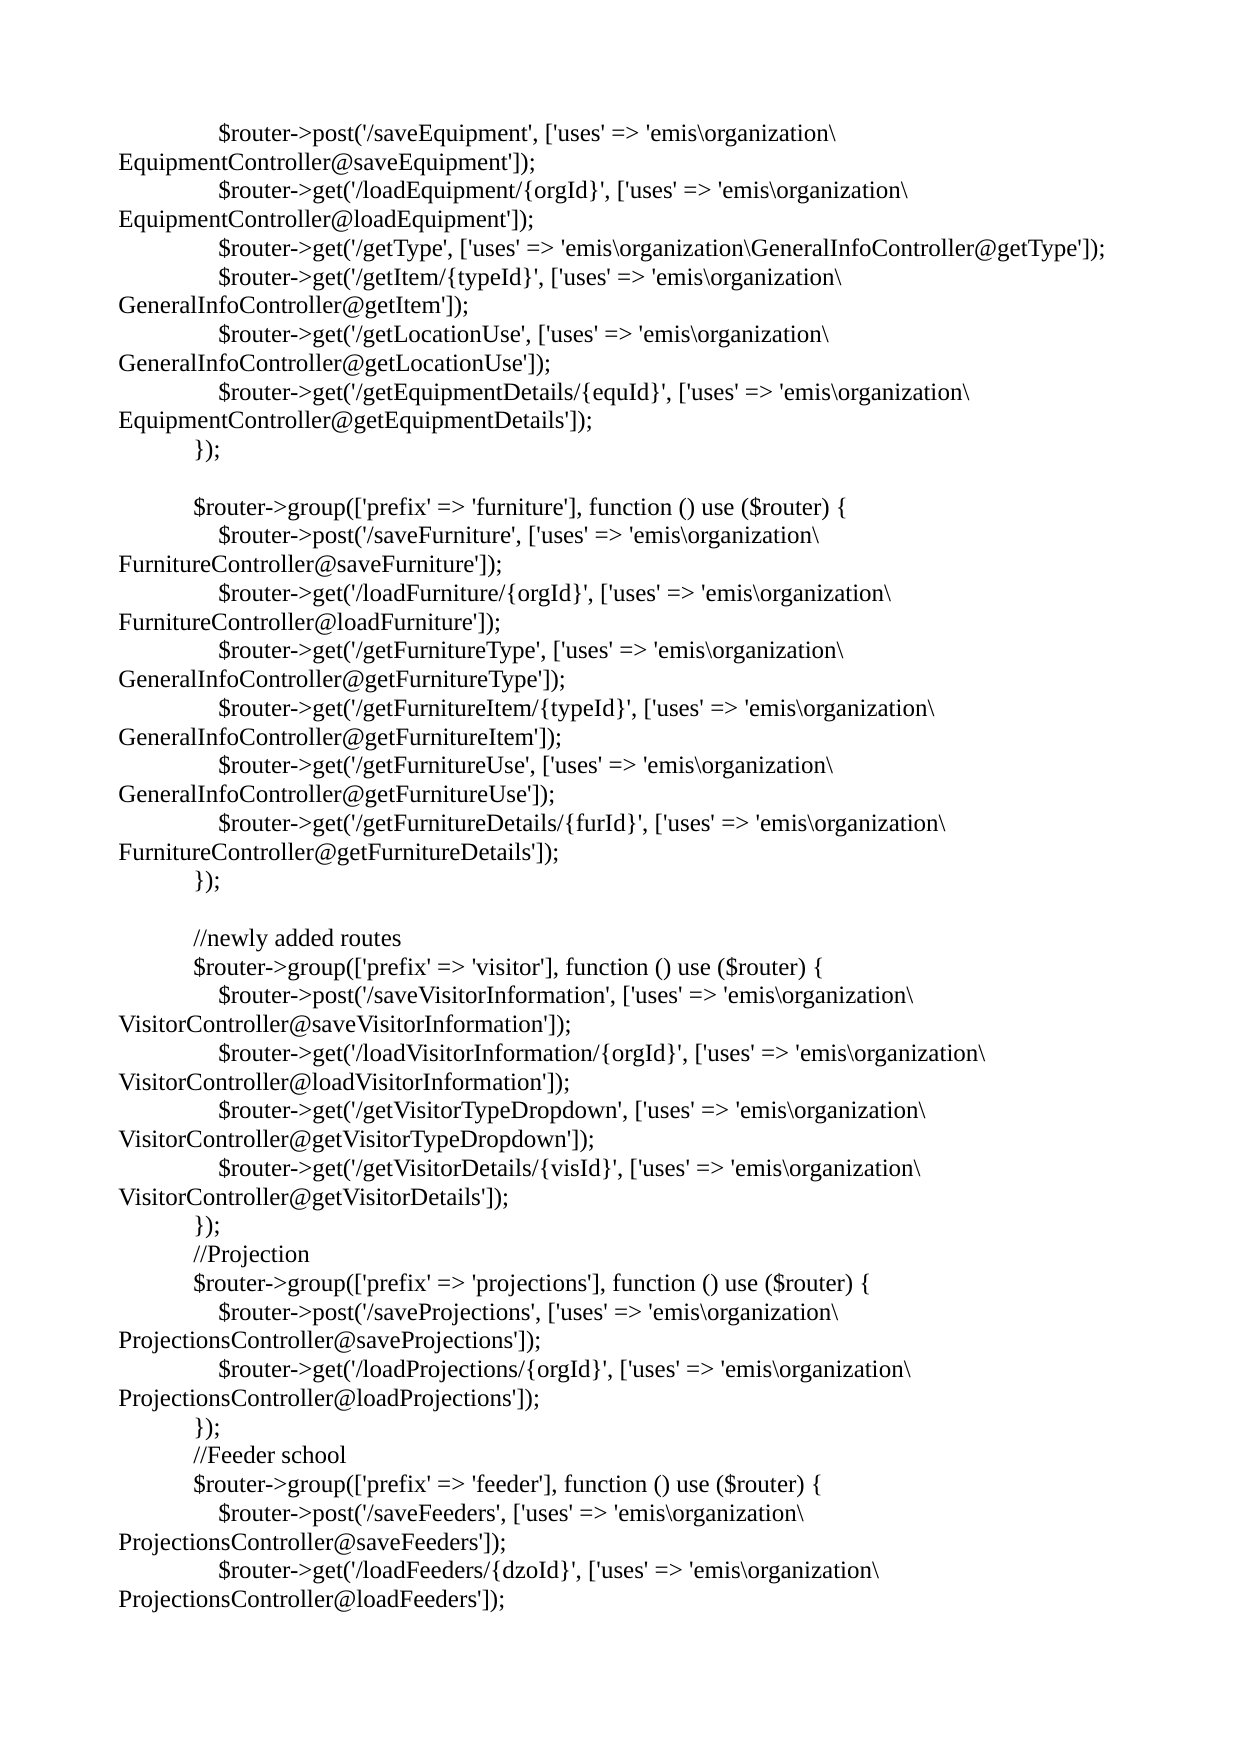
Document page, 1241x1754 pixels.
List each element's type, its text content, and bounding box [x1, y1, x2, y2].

text $router->get('/getVisitorDetails/{visId}', ['uses' => 'emis\organization\VisitorController@getVisitorDetails']); [118, 1153, 1122, 1211]
text $router->get('/getType', ['uses' => 'emis\organization\GeneralInfoController@getType']); [118, 233, 1122, 262]
text $router->group(['prefix' => 'visitor'], function () use ($router) { [118, 952, 1122, 981]
text }); [118, 1412, 1122, 1441]
text $router->post('/saveVisitorInformation', ['uses' => 'emis\organization\VisitorController@saveVisitorInformation']); [118, 981, 1122, 1038]
text }); [118, 866, 1122, 894]
text $router->group(['prefix' => 'projections'], function () use ($router) { [118, 1268, 1122, 1297]
text }); [118, 1211, 1122, 1239]
text $router->post('/saveEquipment', ['uses' => 'emis\organization\EquipmentController@saveEquipment']); [118, 118, 1122, 176]
text $router->get('/loadFeeders/{dzoId}', ['uses' => 'emis\organization\ProjectionsController@loadFeeders']); [118, 1556, 1122, 1613]
text $router->get('/getFurnitureDetails/{furId}', ['uses' => 'emis\organization\FurnitureController@getFurnitureDetails']); [118, 808, 1122, 866]
text $router->post('/saveFeeders', ['uses' => 'emis\organization\ProjectionsController@saveFeeders']); [118, 1498, 1122, 1556]
text $router->get('/getFurnitureUse', ['uses' => 'emis\organization\GeneralInfoController@getFurnitureUse']); [118, 751, 1122, 808]
text }); [118, 434, 1122, 463]
text //Feeder school [118, 1441, 1122, 1469]
text $router->group(['prefix' => 'furniture'], function () use ($router) { [118, 492, 1122, 521]
text $router->get('/loadFurniture/{orgId}', ['uses' => 'emis\organization\FurnitureController@loadFurniture']); [118, 578, 1122, 636]
text $router->post('/saveFurniture', ['uses' => 'emis\organization\FurnitureController@saveFurniture']); [118, 521, 1122, 578]
text $router->get('/getLocationUse', ['uses' => 'emis\organization\GeneralInfoController@getLocationUse']); [118, 319, 1122, 377]
text $router->get('/loadProjections/{orgId}', ['uses' => 'emis\organization\ProjectionsController@loadProjections']); [118, 1354, 1122, 1412]
text $router->post('/saveProjections', ['uses' => 'emis\organization\ProjectionsController@saveProjections']); [118, 1297, 1122, 1354]
text $router->get('/getVisitorTypeDropdown', ['uses' => 'emis\organization\VisitorController@getVisitorTypeDropdown']); [118, 1096, 1122, 1153]
text $router->get('/loadEquipment/{orgId}', ['uses' => 'emis\organization\EquipmentController@loadEquipment']); [118, 176, 1122, 233]
text $router->get('/getFurnitureItem/{typeId}', ['uses' => 'emis\organization\GeneralInfoController@getFurnitureItem']); [118, 693, 1122, 751]
text $router->get('/getFurnitureType', ['uses' => 'emis\organization\GeneralInfoController@getFurnitureType']); [118, 636, 1122, 693]
text $router->get('/getEquipmentDetails/{equId}', ['uses' => 'emis\organization\EquipmentController@getEquipmentDetails']); [118, 377, 1122, 434]
text $router->get('/getItem/{typeId}', ['uses' => 'emis\organization\GeneralInfoController@getItem']); [118, 262, 1122, 319]
text //newly added routes [118, 923, 1122, 952]
text $router->group(['prefix' => 'feeder'], function () use ($router) { [118, 1469, 1122, 1498]
text $router->get('/loadVisitorInformation/{orgId}', ['uses' => 'emis\organization\VisitorController@loadVisitorInformation']); [118, 1038, 1122, 1096]
text //Projection [118, 1239, 1122, 1268]
